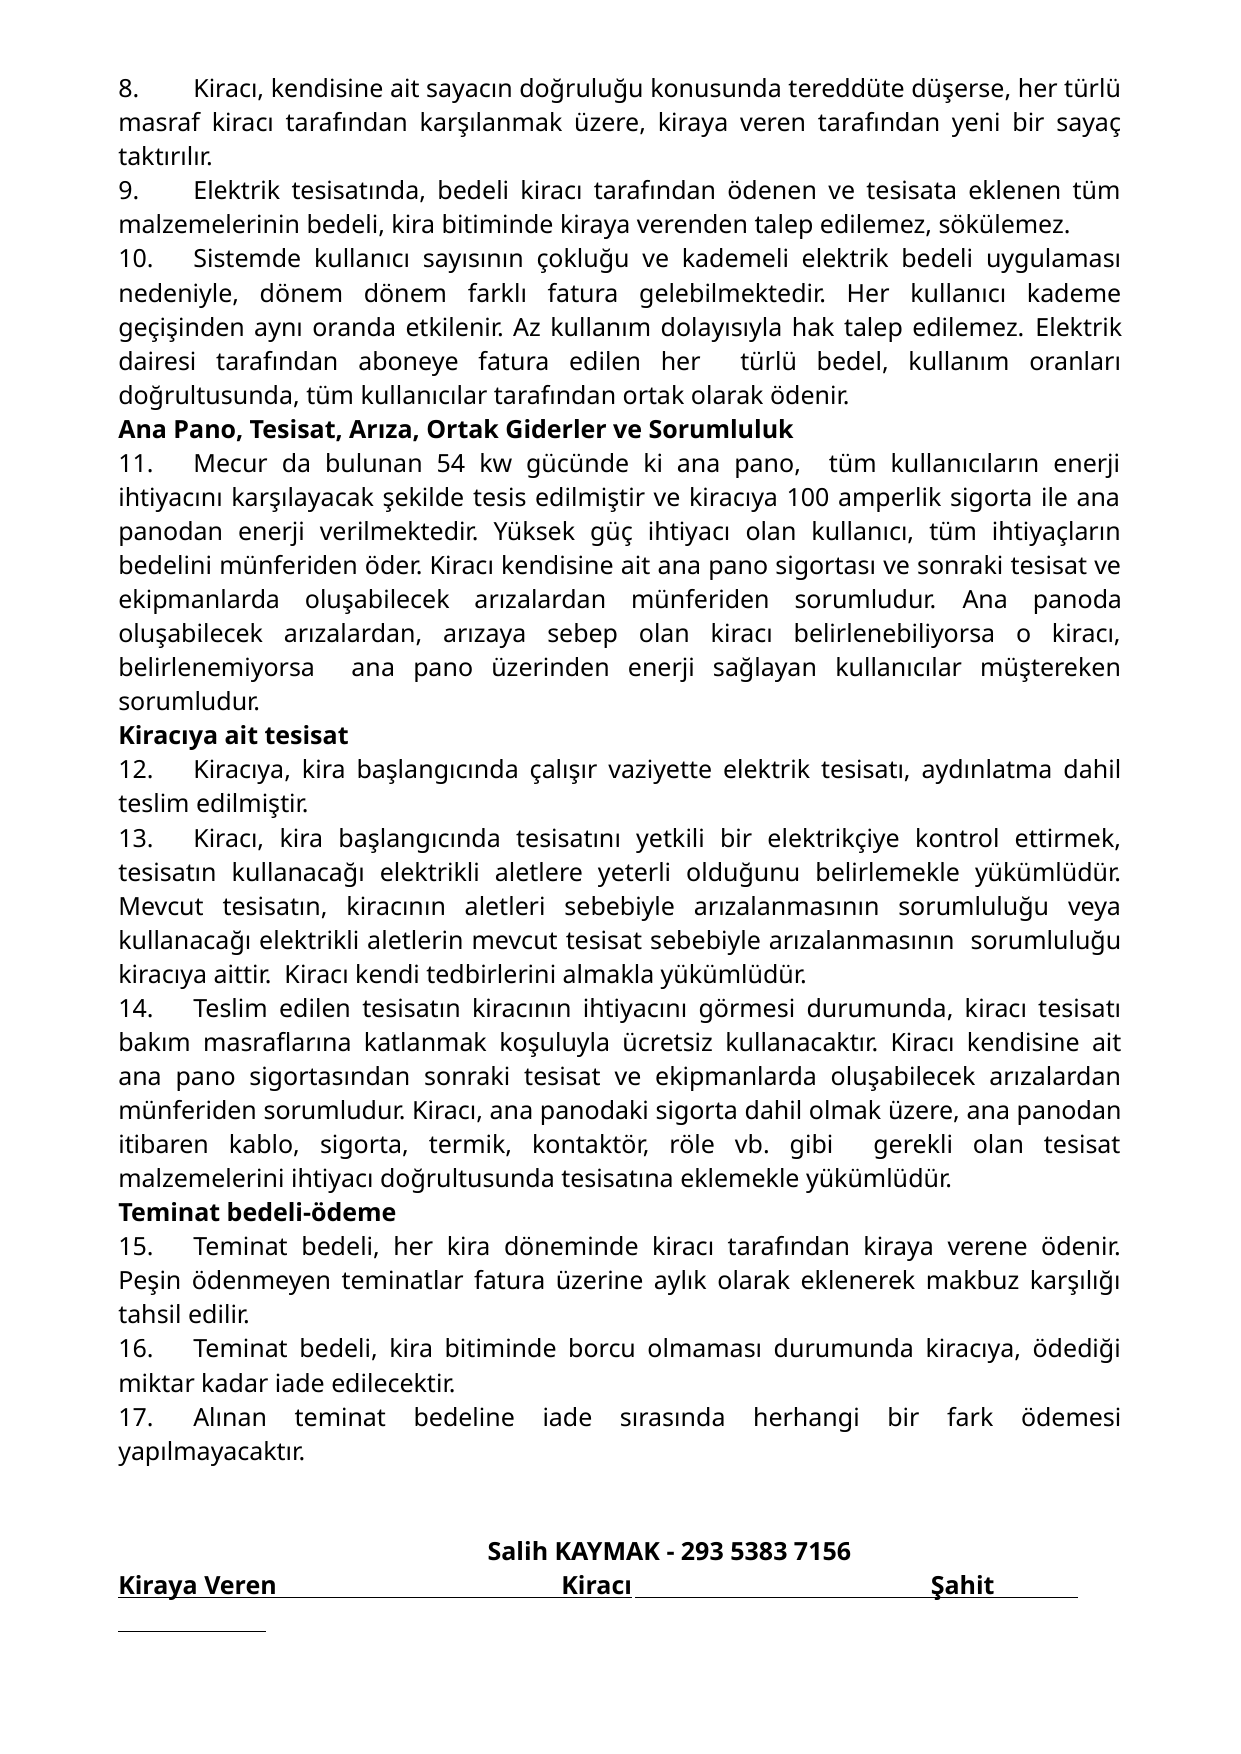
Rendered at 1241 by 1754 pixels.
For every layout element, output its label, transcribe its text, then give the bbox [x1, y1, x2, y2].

list Kiracıya, kira başlangıcında çalışır vaziyette elektrik tesisatı, aydınlatma dahil teslim edilmiştir. [118, 752, 1122, 820]
list Kiracı, kendisine ait sayacın doğruluğu konusunda tereddüte düşerse, her türlü masraf kiracı tarafından karşılanmak üzere, kiraya veren tarafından yeni bir sayaç taktırılır. [118, 71, 1122, 173]
list Alınan teminat bedeline iade sırasında herhangi bir fark ödemesi yapılmayacaktır. [118, 1399, 1122, 1467]
list Kiracıya ait tesisat [118, 718, 1122, 752]
list Teminat bedeli, kira bitiminde borcu olmaması durumunda kiracıya, ödediği miktar kadar iade edilecektir. [118, 1331, 1122, 1399]
list Kiracı, kira başlangıcında tesisatını yetkili bir elektrikçiye kontrol ettirmek, tesisatın kullanacağı elektrikli aletlere yeterli olduğunu belirlemekle yükümlüdür. Mevcut tesisatın, kiracının aletleri sebebiyle arızalanmasının sorumluluğu veya kullanacağı elektrikli aletlerin mevcut tesisat sebebiyle arızalanmasının sorumluluğu kiracıya aittir. Kiracı kendi tedbirlerini almakla yükümlüdür. [118, 820, 1122, 991]
list Ana Pano, Tesisat, Arıza, Ortak Giderler ve Sorumluluk [118, 411, 1122, 446]
list Sistemde kullanıcı sayısının çokluğu ve kademeli elektrik bedeli uygulaması nedeniyle, dönem dönem farklı fatura gelebilmektedir. Her kullanıcı kademe geçişinden aynı oranda etkilenir. Az kullanım dolayısıyla hak talep edilemez. Elektrik dairesi tarafından aboneye fatura edilen her türlü bedel, kullanım oranları doğrultusunda, tüm kullanıcılar tarafından ortak olarak ödenir. [118, 241, 1122, 411]
list Mecur da bulunan 54 kw gücünde ki ana pano, tüm kullanıcıların enerji ihtiyacını karşılayacak şekilde tesis edilmiştir ve kiracıya 100 amperlik sigorta ile ana panodan enerji verilmektedir. Yüksek güç ihtiyacı olan kullanıcı, tüm ihtiyaçların bedelini münferiden öder. Kiracı kendisine ait ana pano sigortası ve sonraki tesisat ve ekipmanlarda oluşabilecek arızalardan münferiden sorumludur. Ana panoda oluşabilecek arızalardan, arızaya sebep olan kiracı belirlenebiliyorsa o kiracı, belirlenemiyorsa ana pano üzerinden enerji sağlayan kullanıcılar müştereken sorumludur. [118, 446, 1122, 718]
list Teslim edilen tesisatın kiracının ihtiyacını görmesi durumunda, kiracı tesisatı bakım masraflarına katlanmak koşuluyla ücretsiz kullanacaktır. Kiracı kendisine ait ana pano sigortasından sonraki tesisat ve ekipmanlarda oluşabilecek arızalardan münferiden sorumludur. Kiracı, ana panodaki sigorta dahil olmak üzere, ana panodan itibaren kablo, sigorta, termik, kontaktör, röle vb. gibi gerekli olan tesisat malzemelerini ihtiyacı doğrultusunda tesisatına eklemekle yükümlüdür. [118, 991, 1122, 1195]
list Teminat bedeli, her kira döneminde kiracı tarafından kiraya verene ödenir. Peşin ödenmeyen teminatlar fatura üzerine aylık olarak eklenerek makbuz karşılığı tahsil edilir. [118, 1229, 1122, 1331]
list Teminat bedeli-ödeme [118, 1195, 1122, 1229]
list Elektrik tesisatında, bedeli kiracı tarafından ödenen ve tesisata eklenen tüm malzemelerinin bedeli, kira bitiminde kiraya verenden talep edilemez, sökülemez. [118, 173, 1122, 241]
